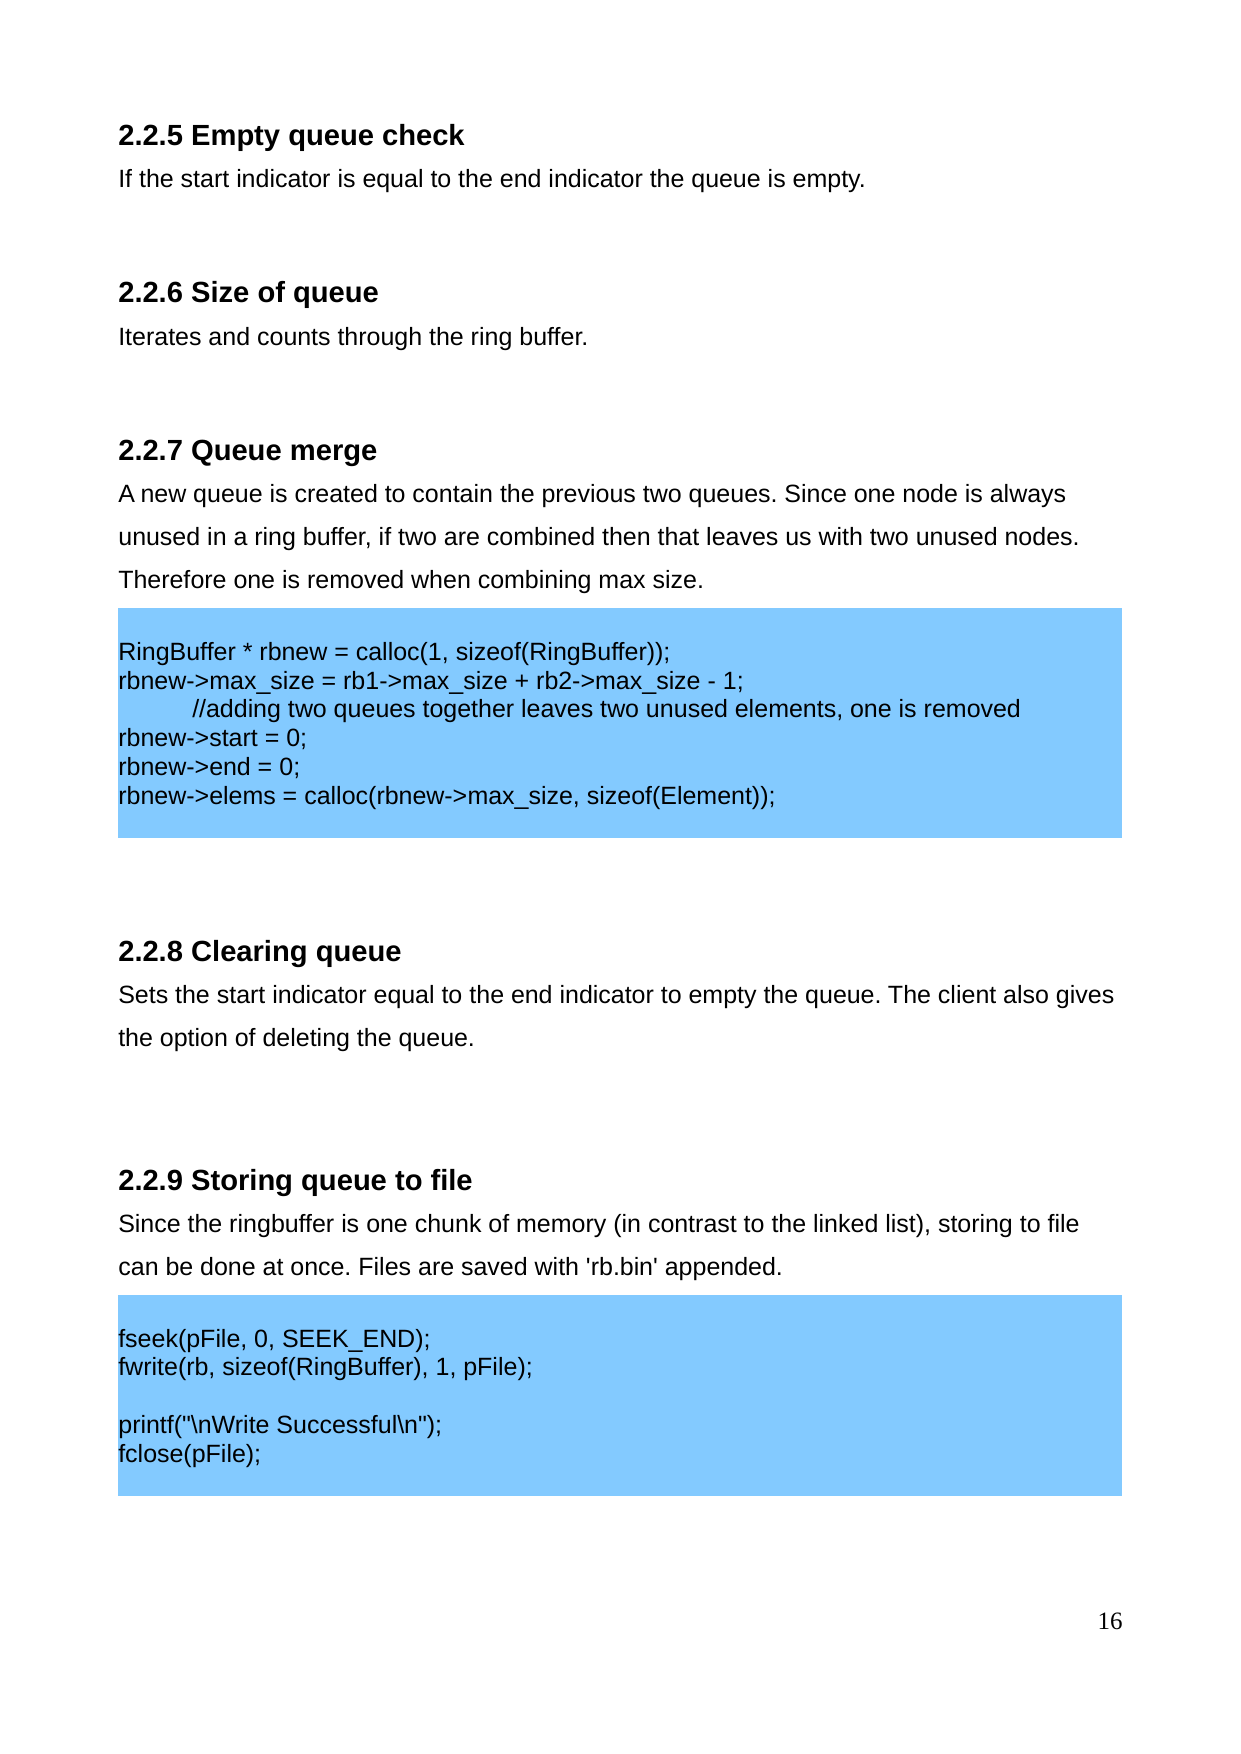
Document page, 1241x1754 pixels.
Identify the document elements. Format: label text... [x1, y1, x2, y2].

subtitle 2.2.9 Storing queue to file [118, 1162, 1122, 1196]
text A new queue is created to contain the previous two queues. Since one node is always unused in a ring buffer, if two are combined then that leaves us with two unused nodes. Therefore one is removed when combining max size. [118, 479, 1122, 594]
text fseek(pFile, 0, SEEK_END); [118, 1323, 1122, 1352]
text If the start indicator is equal to the end indicator the queue is empty. [118, 164, 1122, 193]
text rbnew->start = 0; [118, 723, 1122, 752]
subtitle 2.2.6 Size of queue [118, 275, 1122, 309]
text fwrite(rb, sizeof(RingBuffer), 1, pFile); [118, 1352, 1122, 1381]
text RingBuffer * rbnew = calloc(1, sizeof(RingBuffer)); [118, 637, 1122, 666]
subtitle 2.2.5 Empty queue check [118, 118, 1122, 152]
text Since the ringbuffer is one chunk of memory (in contrast to the linked list), storing to file can be done at once. Files are saved with 'rb.bin' appended. [118, 1208, 1122, 1280]
text fclose(pFile); [118, 1438, 1122, 1467]
text rbnew->max_size = rb1->max_size + rb2->max_size - 1; [118, 666, 1122, 694]
subtitle 2.2.7 Queue merge [118, 433, 1122, 466]
subtitle 2.2.8 Clearing queue [118, 934, 1122, 968]
text rbnew->end = 0; [118, 752, 1122, 781]
text Iterates and counts through the ring buffer. [118, 321, 1122, 350]
text //adding two queues together leaves two unused elements, one is removed [118, 694, 1122, 723]
text rbnew->elems = calloc(rbnew->max_size, sizeof(Element)); [118, 781, 1122, 809]
text Sets the start indicator equal to the end indicator to empty the queue. The client also gives the option of deleting the queue. [118, 980, 1122, 1052]
text printf("\nWrite Successful\n"); [118, 1410, 1122, 1438]
